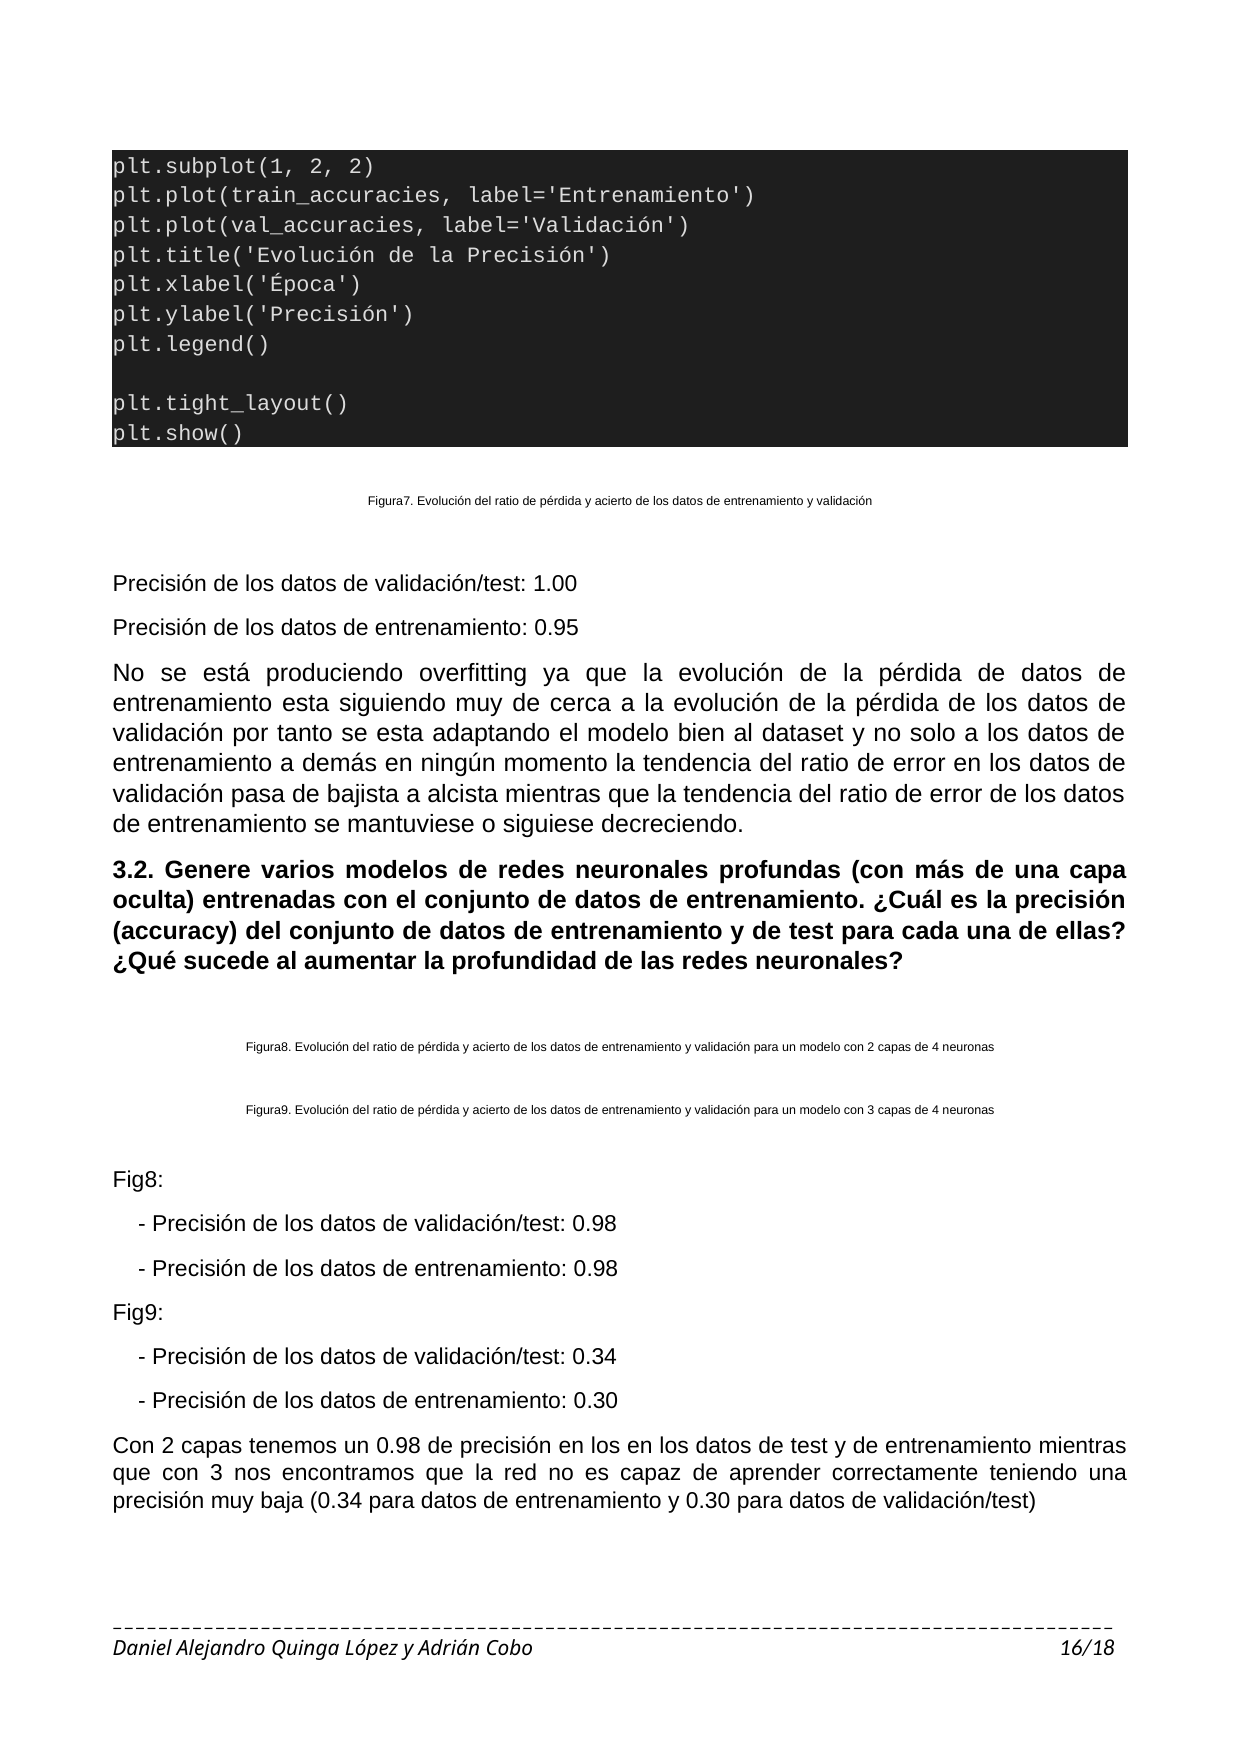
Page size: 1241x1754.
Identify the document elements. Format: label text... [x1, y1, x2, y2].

text plt.legend() [112, 328, 1128, 358]
text Precisión de los datos de validación/test: 1.00 [112, 569, 1128, 596]
text Fig8: [112, 1166, 1128, 1192]
text Fig9: [112, 1299, 1128, 1325]
text plt.subplot(1, 2, 2) [112, 150, 1128, 180]
text plt.title('Evolución de la Precisión') [112, 239, 1128, 269]
text plt.tight_layout() [112, 387, 1128, 417]
text - Precisión de los datos de entrenamiento: 0.30 [112, 1387, 1128, 1414]
text - Precisión de los datos de validación/test: 0.34 [112, 1343, 1128, 1369]
text Figura7. Evolución del ratio de pérdida y acierto de los datos de entrenamiento y validación [112, 494, 1128, 508]
text Figura9. Evolución del ratio de pérdida y acierto de los datos de entrenamiento y validación para un modelo con 3 capas de 4 neuronas [112, 1103, 1128, 1117]
text plt.xlabel('Época') [112, 269, 1128, 298]
text Con 2 capas tenemos un 0.98 de precisión en los en los datos de test y de entrenamiento mientras que con 3 nos encontramos que la red no es capaz de aprender correctamente teniendo una precisión muy baja (0.34 para datos de entrenamiento y 0.30 para datos de validación/test) [112, 1432, 1128, 1513]
text - Precisión de los datos de entrenamiento: 0.98 [112, 1254, 1128, 1281]
text Precisión de los datos de entrenamiento: 0.95 [112, 614, 1128, 640]
text plt.show() [112, 417, 1128, 447]
text plt.plot(val_accuracies, label='Validación') [112, 209, 1128, 239]
text plt.plot(train_accuracies, label='Entrenamiento') [112, 180, 1128, 209]
text - Precisión de los datos de validación/test: 0.98 [112, 1210, 1128, 1237]
text plt.ylabel('Precisión') [112, 298, 1128, 328]
text 3.2. Genere varios modelos de redes neuronales profundas (con más de una capa oculta) entrenadas con el conjunto de datos de entrenamiento. ¿Cuál es la precisión (accuracy) del conjunto de datos de entrenamiento y de test para cada una de ellas? ¿Qué sucede al aumentar la profundidad de las redes neuronales? [112, 855, 1128, 974]
text No se está produciendo overfitting ya que la evolución de la pérdida de datos de entrenamiento esta siguiendo muy de cerca a la evolución de la pérdida de los datos de validación por tanto se esta adaptando el modelo bien al dataset y no solo a los datos de entrenamiento a demás en ningún momento la tendencia del ratio de error en los datos de validación pasa de bajista a alcista mientras que la tendencia del ratio de error de los datos de entrenamiento se mantuviese o siguiese decreciendo. [112, 658, 1128, 837]
text Figura8. Evolución del ratio de pérdida y acierto de los datos de entrenamiento y validación para un modelo con 2 capas de 4 neuronas [112, 1039, 1128, 1054]
